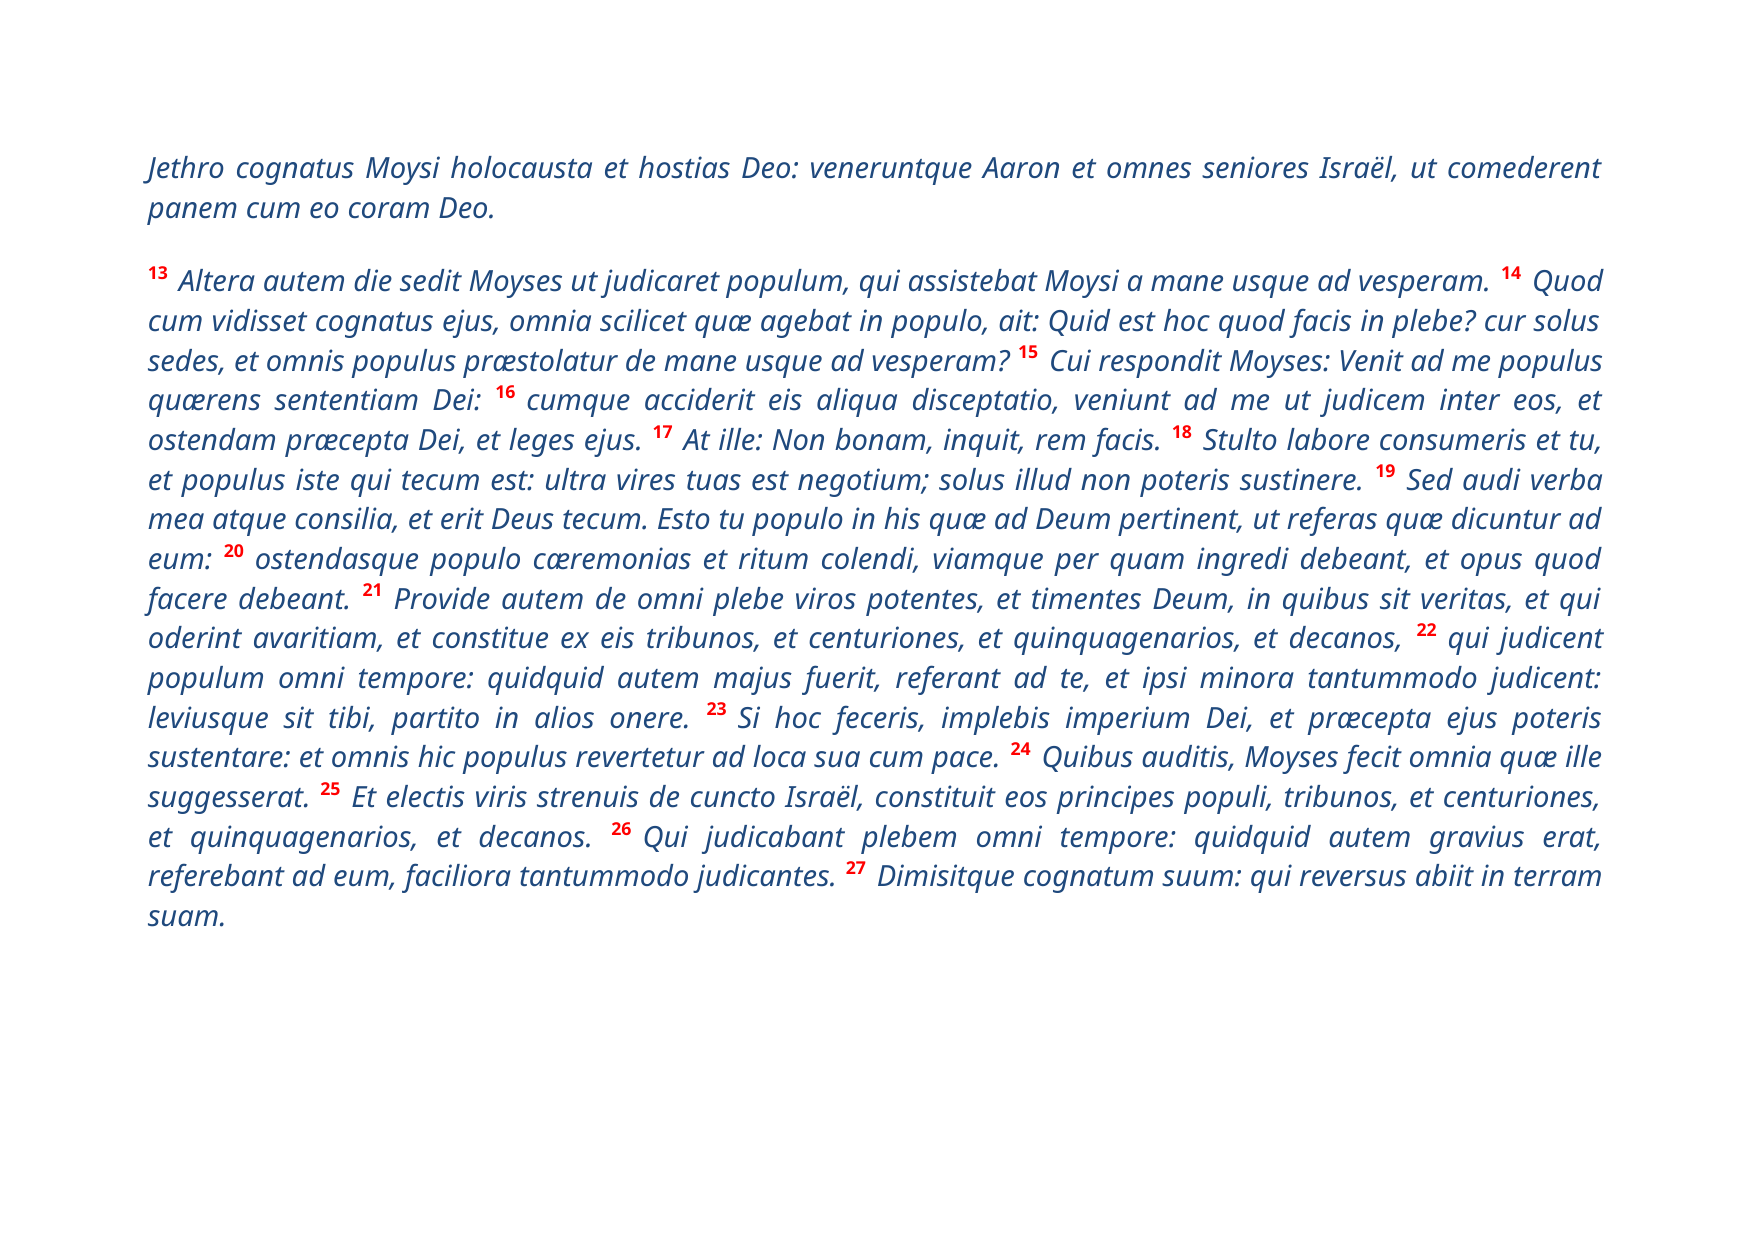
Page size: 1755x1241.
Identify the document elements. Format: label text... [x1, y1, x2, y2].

text Jethro cognatus Moysi holocausta et hostias Deo: veneruntque Aaron et omnes seniores Israël, ut comederent panem cum eo coram Deo. [148, 148, 1606, 227]
text 13 Altera autem die sedit Moyses ut judicaret populum, qui assistebat Moysi a mane usque ad vesperam. 14 Quod cum vidisset cognatus ejus, omnia scilicet quæ agebat in populo, ait: Quid est hoc quod facis in plebe? cur solus sedes, et omnis populus præstolatur de mane usque ad vesperam? 15 Cui respondit Moyses: Venit ad me populus quærens sententiam Dei: 16 cumque acciderit eis aliqua disceptatio, veniunt ad me ut judicem inter eos, et ostendam præcepta Dei, et leges ejus. 17 At ille: Non bonam, inquit, rem facis. 18 Stulto labore consumeris et tu, et populus iste qui tecum est: ultra vires tuas est negotium; solus illud non poteris sustinere. 19 Sed audi verba mea atque consilia, et erit Deus tecum. Esto tu populo in his quæ ad Deum pertinent, ut referas quæ dicuntur ad eum: 20 ostendasque populo cæremonias et ritum colendi, viamque per quam ingredi debeant, et opus quod facere debeant. 21 Provide autem de omni plebe viros potentes, et timentes Deum, in quibus sit veritas, et qui oderint avaritiam, et constitue ex eis tribunos, et centuriones, et quinquagenarios, et decanos, 22 qui judicent populum omni tempore: quidquid autem majus fuerit, referant ad te, et ipsi minora tantummodo judicent: leviusque sit tibi, partito in alios onere. 23 Si hoc feceris, implebis imperium Dei, et præcepta ejus poteris sustentare: et omnis hic populus revertetur ad loca sua cum pace. 24 Quibus auditis, Moyses fecit omnia quæ ille suggesserat. 25 Et electis viris strenuis de cuncto Israël, constituit eos principes populi, tribunos, et centuriones, et quinquagenarios, et decanos. 26 Qui judicabant plebem omni tempore: quidquid autem gravius erat, referebant ad eum, faciliora tantummodo judicantes. 27 Dimisitque cognatum suum: qui reversus abiit in terram suam. [148, 260, 1606, 935]
